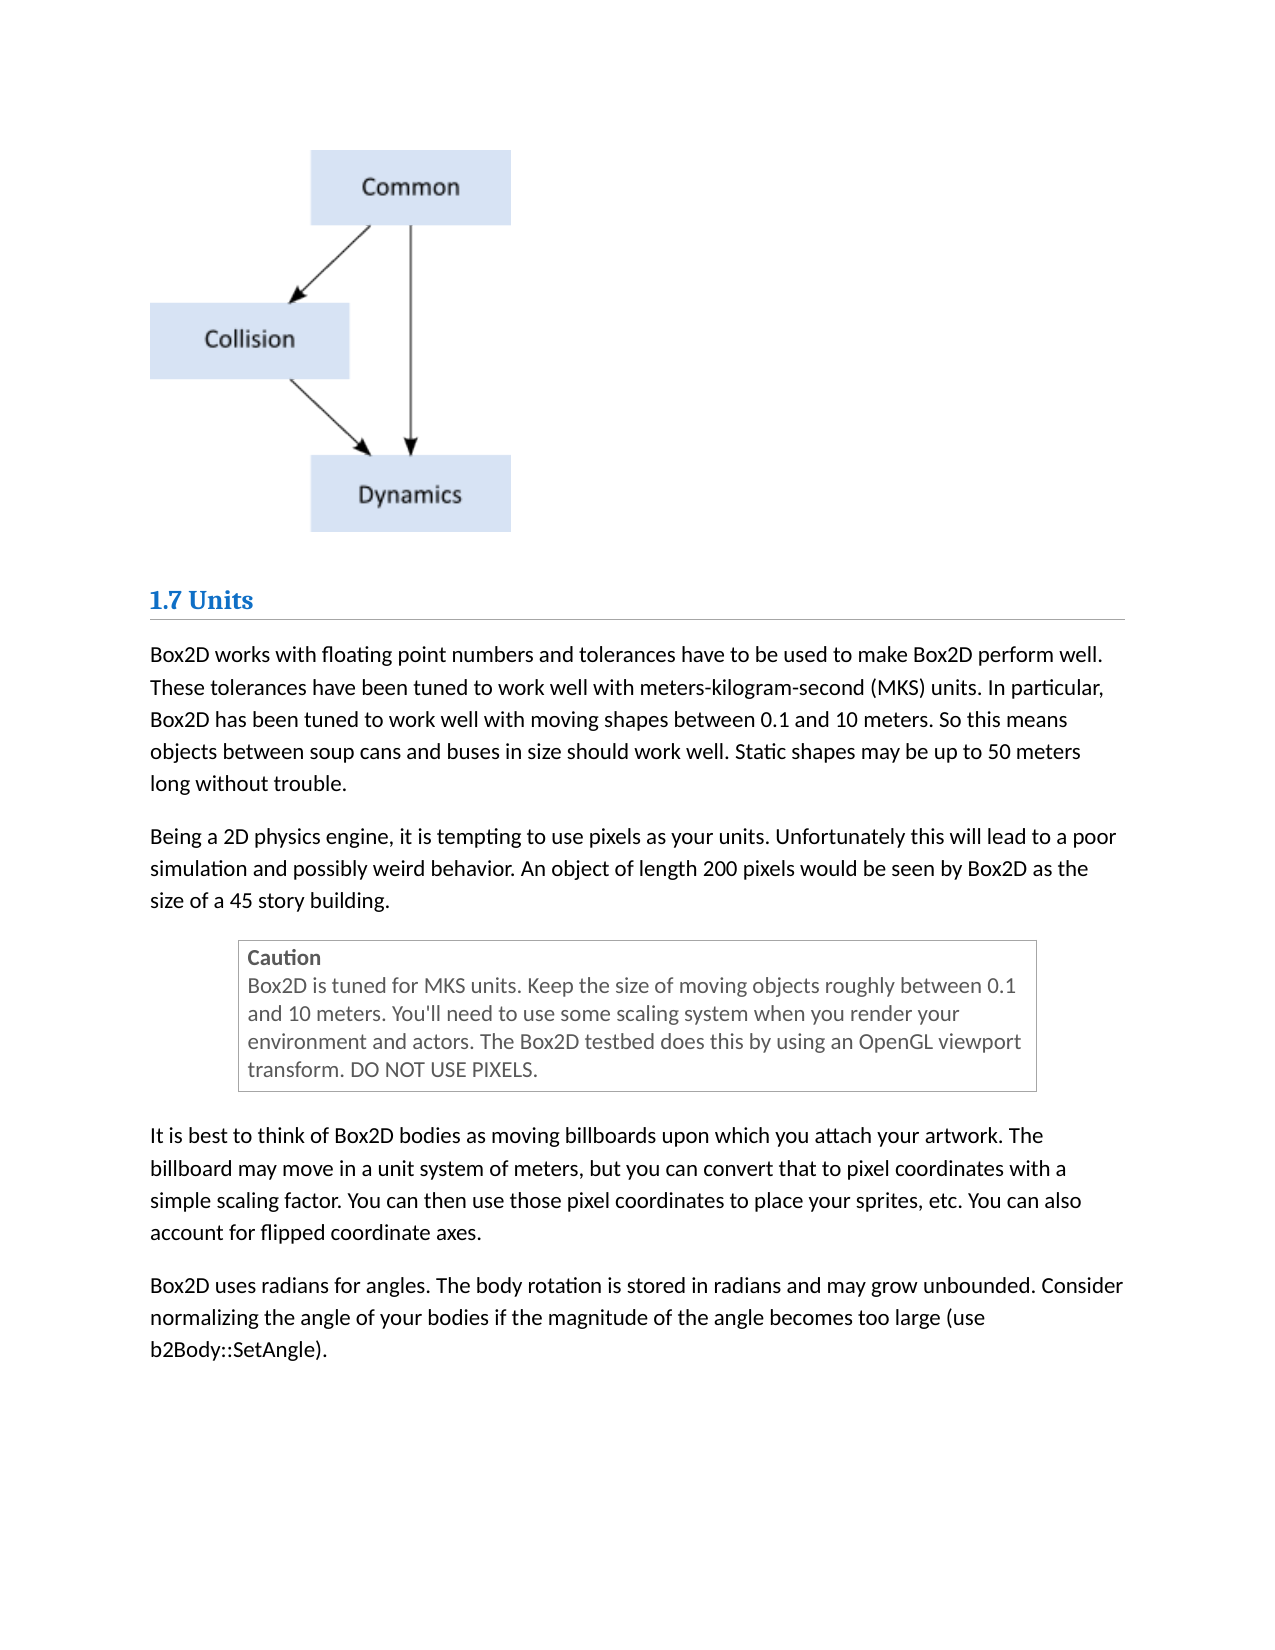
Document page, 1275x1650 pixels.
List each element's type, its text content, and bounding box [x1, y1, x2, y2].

picture [150, 150, 511, 532]
text Box2D uses radians for angles. The body rotation is stored in radians and may grow unbounded. Consider normalizing the angle of your bodies if the magnitude of the angle becomes too large (use b2Body::SetAngle). [150, 1271, 1125, 1363]
text Box2D works with floating point numbers and tolerances have to be used to make Box2D perform well. These tolerances have been tuned to work well with meters-kilogram-second (MKS) units. In particular, Box2D has been tuned to work well with moving shapes between 0.1 and 10 meters. So this means objects between soup cans and buses in size should work well. Static shapes may be up to 50 meters long without trouble. [150, 641, 1125, 797]
text It is best to think of Box2D bodies as moving billboards upon which you attach your artwork. The billboard may move in a unit system of meters, but you can convert that to pixel coordinates with a simple scaling factor. You can then use those pixel coordinates to place your sprites, etc. You can also account for flipped coordinate axes. [150, 1121, 1125, 1246]
text Being a 2D physics engine, it is tempting to use pixels as your units. Unfortunately this will lead to a poor simulation and possibly weird behavior. An object of length 200 pixels would be seen by Box2D as the size of a 45 story building. [150, 822, 1125, 915]
text Caution [239, 941, 1036, 968]
subtitle Units [150, 585, 1125, 619]
text Box2D is tuned for MKS units. Keep the size of moving objects roughly between 0.1 and 10 meters. You'll need to use some scaling system when you render your environment and actors. The Box2D testbed does this by using an OpenGL viewport transform. DO NOT USE PIXELS. [239, 968, 1036, 1091]
